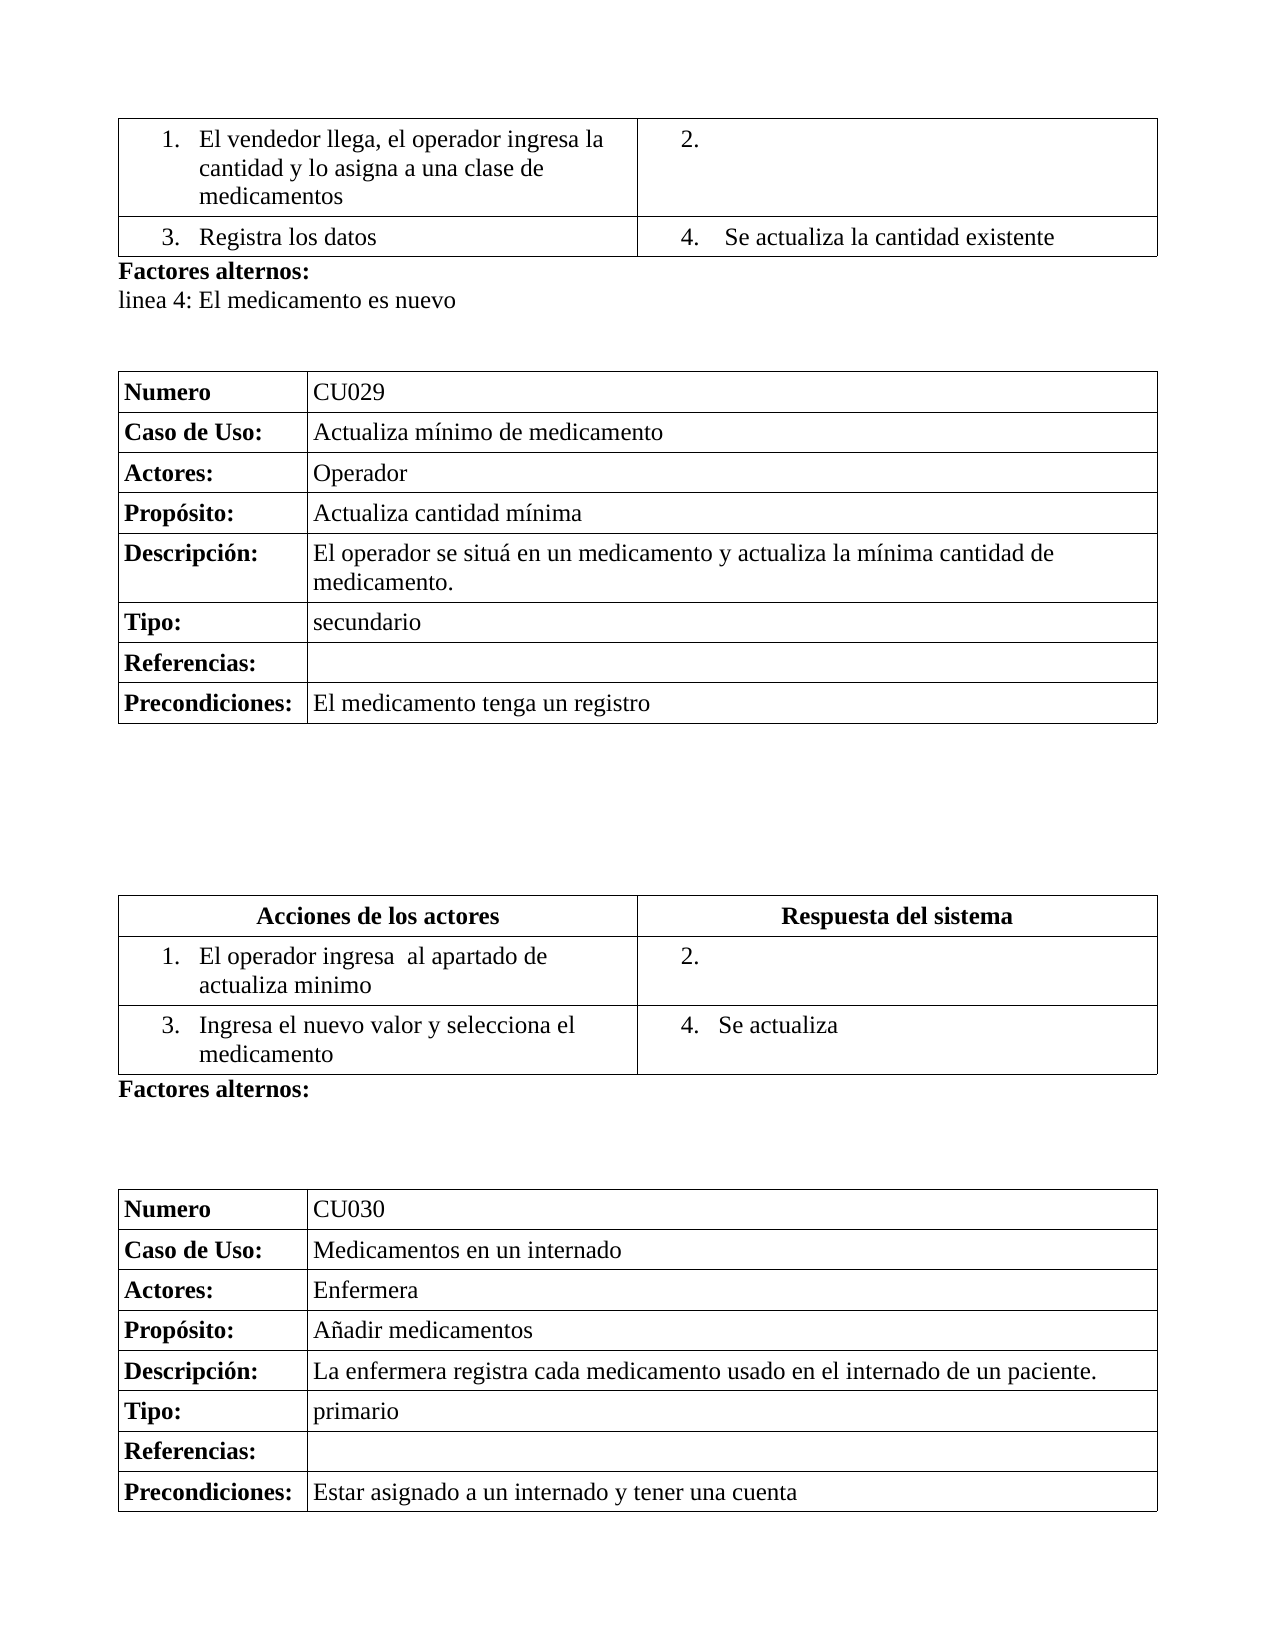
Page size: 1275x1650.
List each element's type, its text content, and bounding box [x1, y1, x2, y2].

table_cell Ingresa el nuevo valor y selecciona el medicamento [119, 1006, 637, 1074]
table_header Numero [119, 1190, 307, 1229]
table_cell Se actualiza [638, 1006, 1157, 1074]
table_cell Actualiza cantidad mínima [308, 493, 1157, 533]
table_cell [638, 937, 1157, 1004]
table_cell Descripción: [119, 534, 307, 602]
table_cell Añadir medicamentos [308, 1311, 1157, 1350]
table_header CU030 [308, 1190, 1157, 1229]
table_cell Propósito: [119, 1311, 307, 1350]
table_cell Propósito: [119, 493, 307, 533]
table_cell Precondiciones: [119, 1472, 307, 1511]
table_cell Caso de Uso: [119, 413, 307, 452]
text linea 4: El medicamento es nuevo [118, 285, 1157, 314]
table_cell Medicamentos en un internado [308, 1230, 1157, 1269]
table_cell Tipo: [119, 603, 307, 642]
table_cell La enfermera registra cada medicamento usado en el internado de un paciente. [308, 1351, 1157, 1390]
table_cell Registra los datos [119, 217, 637, 256]
table_cell primario [308, 1391, 1157, 1431]
table_cell Referencias: [119, 643, 307, 682]
table_cell Actualiza mínimo de medicamento [308, 413, 1157, 452]
table_cell El operador se situá en un medicamento y actualiza la mínima cantidad de medicamento. [308, 534, 1157, 602]
table_cell El operador ingresa al apartado de actualiza minimo [119, 937, 637, 1004]
table_header CU029 [308, 372, 1157, 412]
table_cell Descripción: [119, 1351, 307, 1390]
text Factores alternos: [118, 1075, 1157, 1102]
table_cell Caso de Uso: [119, 1230, 307, 1269]
table_cell [638, 119, 1157, 216]
table_cell El vendedor llega, el operador ingresa la cantidad y lo asigna a una clase de medicamentos [119, 119, 637, 216]
table_header Respuesta del sistema [638, 896, 1157, 936]
table_cell Referencias: [119, 1432, 307, 1471]
table_cell Actores: [119, 1270, 307, 1310]
table_cell Operador [308, 453, 1157, 492]
table_header Acciones de los actores [119, 896, 637, 936]
table_cell Enfermera [308, 1270, 1157, 1310]
table_cell El medicamento tenga un registro [308, 683, 1157, 723]
table_cell Actores: [119, 453, 307, 492]
table_cell [308, 643, 1157, 682]
table_cell Estar asignado a un internado y tener una cuenta [308, 1472, 1157, 1511]
table_cell Precondiciones: [119, 683, 307, 723]
table_cell secundario [308, 603, 1157, 642]
table_cell Tipo: [119, 1391, 307, 1431]
table_cell Se actualiza la cantidad existente [638, 217, 1157, 256]
table_header Numero [119, 372, 307, 412]
table_cell [308, 1432, 1157, 1471]
text Factores alternos: [118, 257, 1157, 285]
